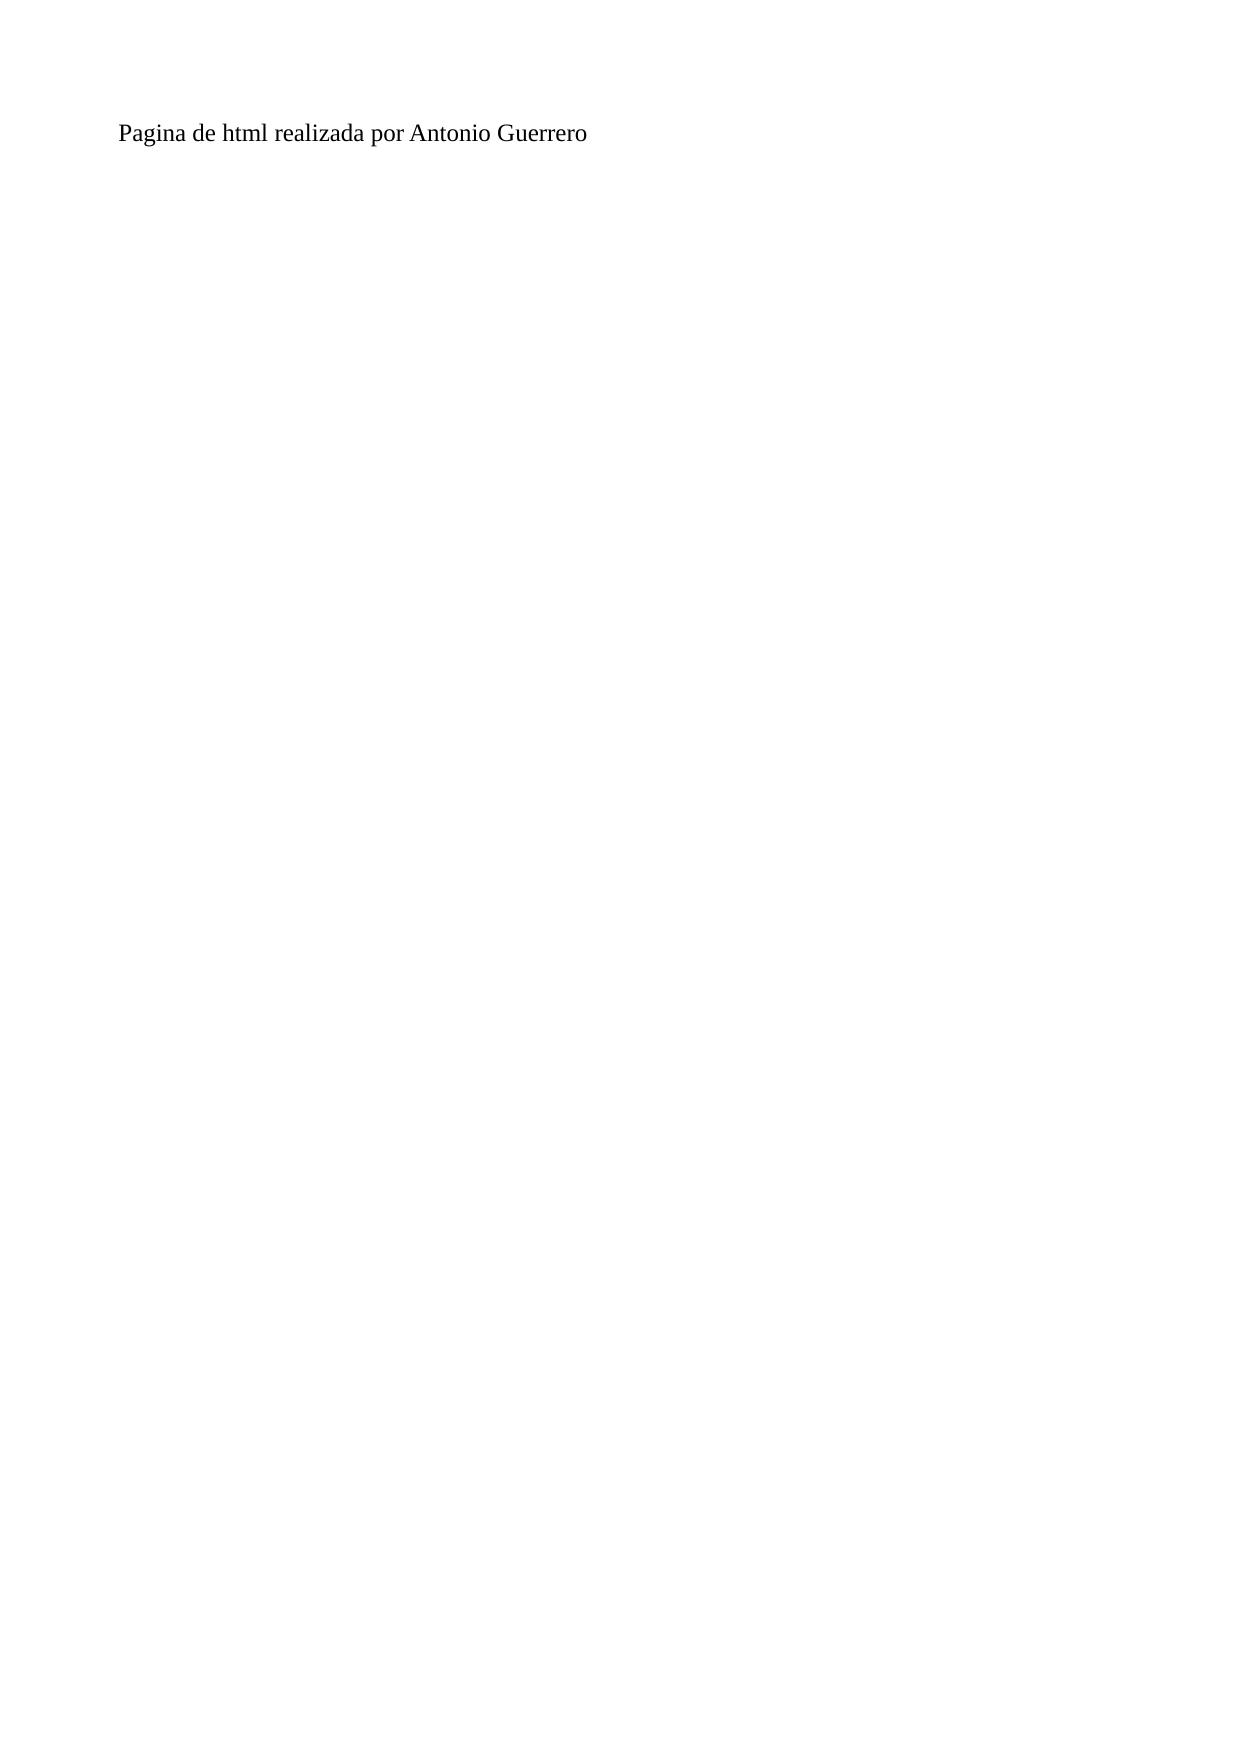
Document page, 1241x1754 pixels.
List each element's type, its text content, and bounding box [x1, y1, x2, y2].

text Pagina de html realizada por Antonio Guerrero [118, 118, 1122, 147]
